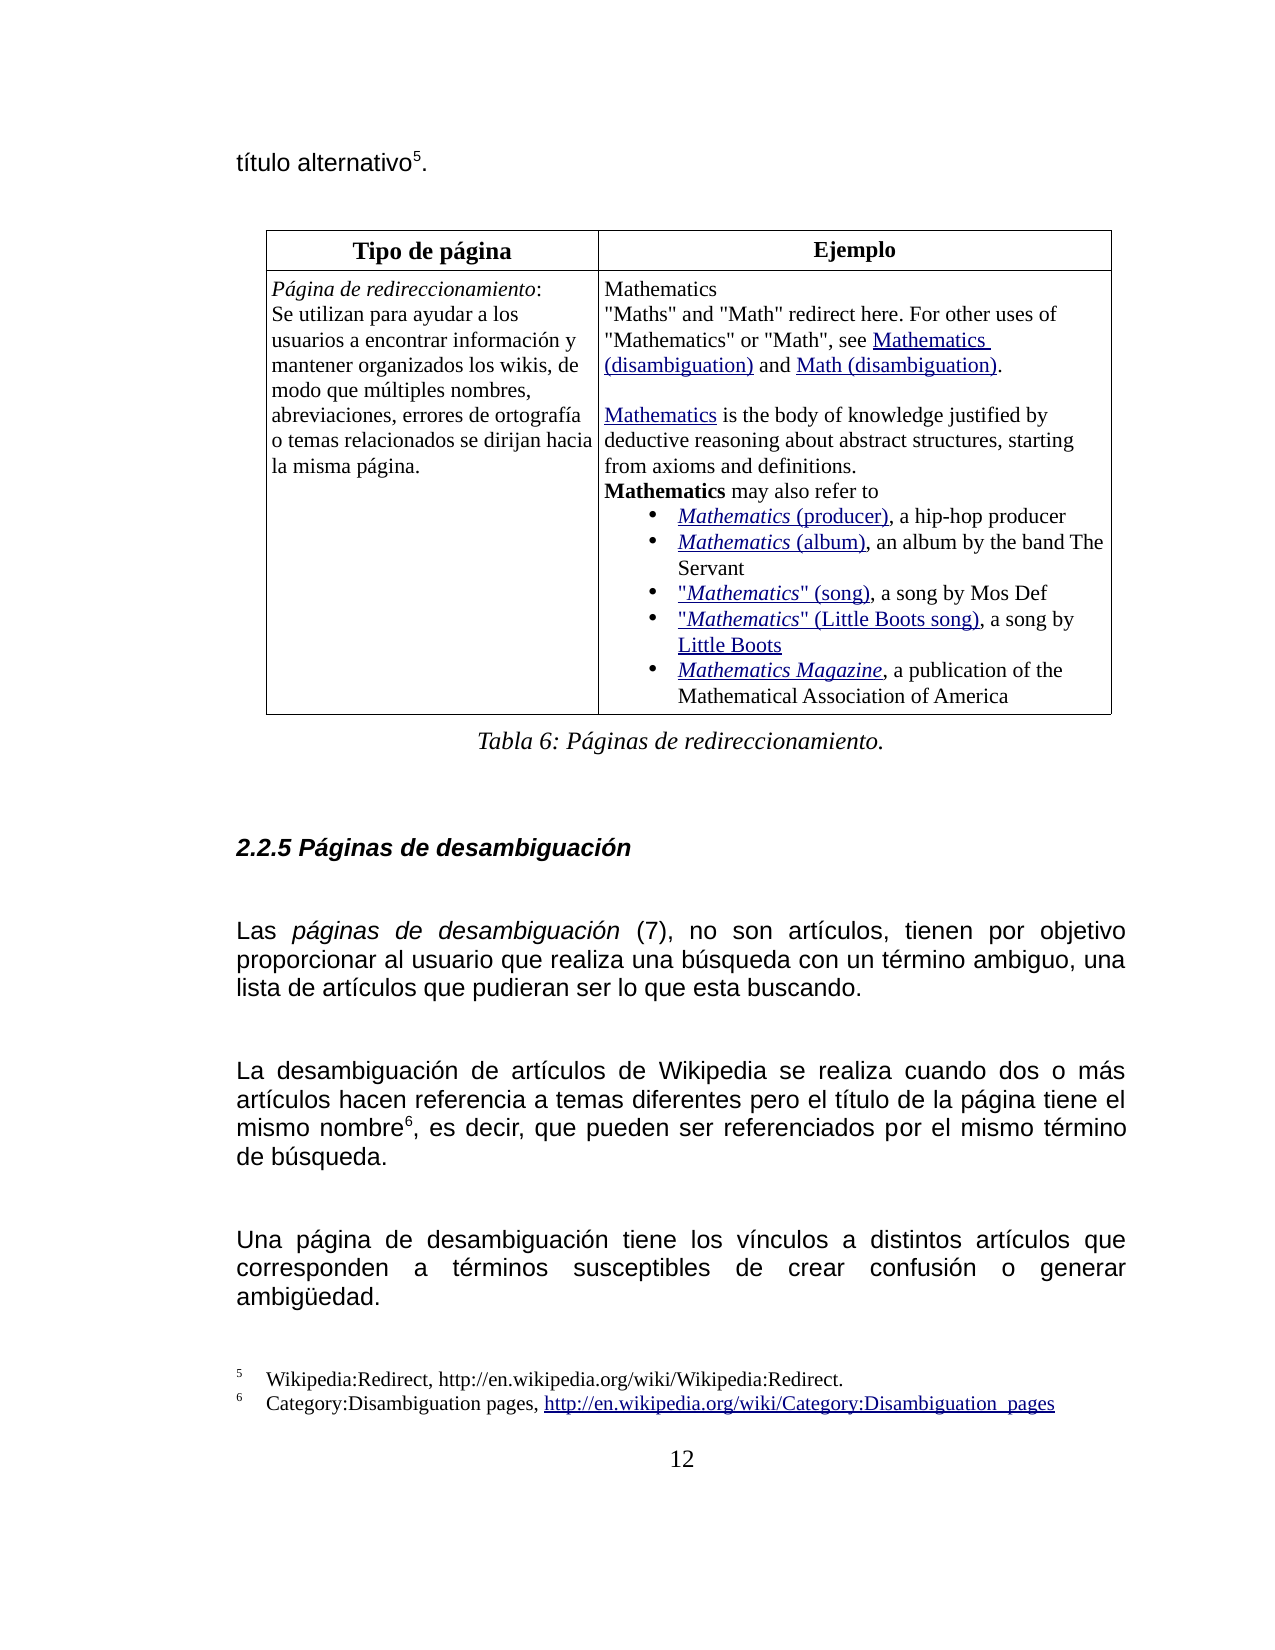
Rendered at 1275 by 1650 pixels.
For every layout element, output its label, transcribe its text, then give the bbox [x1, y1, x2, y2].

text La desambiguación de artículos de Wikipedia se realiza cuando dos o más artículos hacen referencia a temas diferentes pero el título de la página tiene el mismo nombre, es decir, que pueden ser referenciados por el mismo término de búsqueda. [236, 1056, 1127, 1171]
table_cell Página de redireccionamiento: Se utilizan para ayudar a los usuarios a encontrar información y mantener organizados los wikis, de modo que múltiples nombres, abreviaciones, errores de ortografía o temas relacionados se dirijan hacia la misma página. [267, 271, 598, 714]
table_header Tipo de página [267, 231, 598, 270]
text Una página de desambiguación tiene los vínculos a distintos artículos que corresponden a términos susceptibles de crear confusión o generar ambigüedad. [236, 1224, 1127, 1311]
text Wikipedia:Redirect, http://en.wikipedia.org/wiki/Wikipedia:Redirect. [236, 1366, 1127, 1391]
subtitle 2.2.5 Páginas de desambiguación [236, 833, 1127, 862]
text Como resultado del ambiente colaborativo de Wikipedia, se tienen algunas implicaciones. Una de estas es la falta de consistencia respecto al uso del identificador único para una determinada entidad, lo que da como resultado las páginas de redireccionamiento (Tabla 6), que no tienen contenido, pero redirigen al lector a otro artículo, sección de un artículo u otra página, usualmente con un título alternativo. [236, 148, 1127, 176]
table_cell Mathematics "Maths" and "Math" redirect here. For other uses of "Mathematics" or "Math", see Mathematics (disambiguation) and Math (disambiguation). Mathematics is the body of knowledge justified by deductive reasoning about abstract structures, starting from axioms and definitions. Mathematics may also refer to Mathematics (producer), a hip-hop producer Mathematics (album), an album by the band The Servant "Mathematics" (song), a song by Mos Def "Mathematics" (Little Boots song), a song by Little Boots Mathematics Magazine, a publication of the Mathematical Association of America [599, 271, 1111, 714]
text Category:Disambiguation pages, http://en.wikipedia.org/wiki/Category:Disambiguation_pages [236, 1391, 1127, 1414]
text Tabla 6: Páginas de redireccionamiento. [236, 726, 1127, 755]
text Las páginas de desambiguación (Tabla 7), no son artículos, tienen por objetivo proporcionar al usuario que realiza una búsqueda con un término ambiguo, una lista de artículos que pudieran ser lo que esta buscando. [236, 916, 1127, 1002]
table_header Ejemplo [599, 231, 1111, 270]
